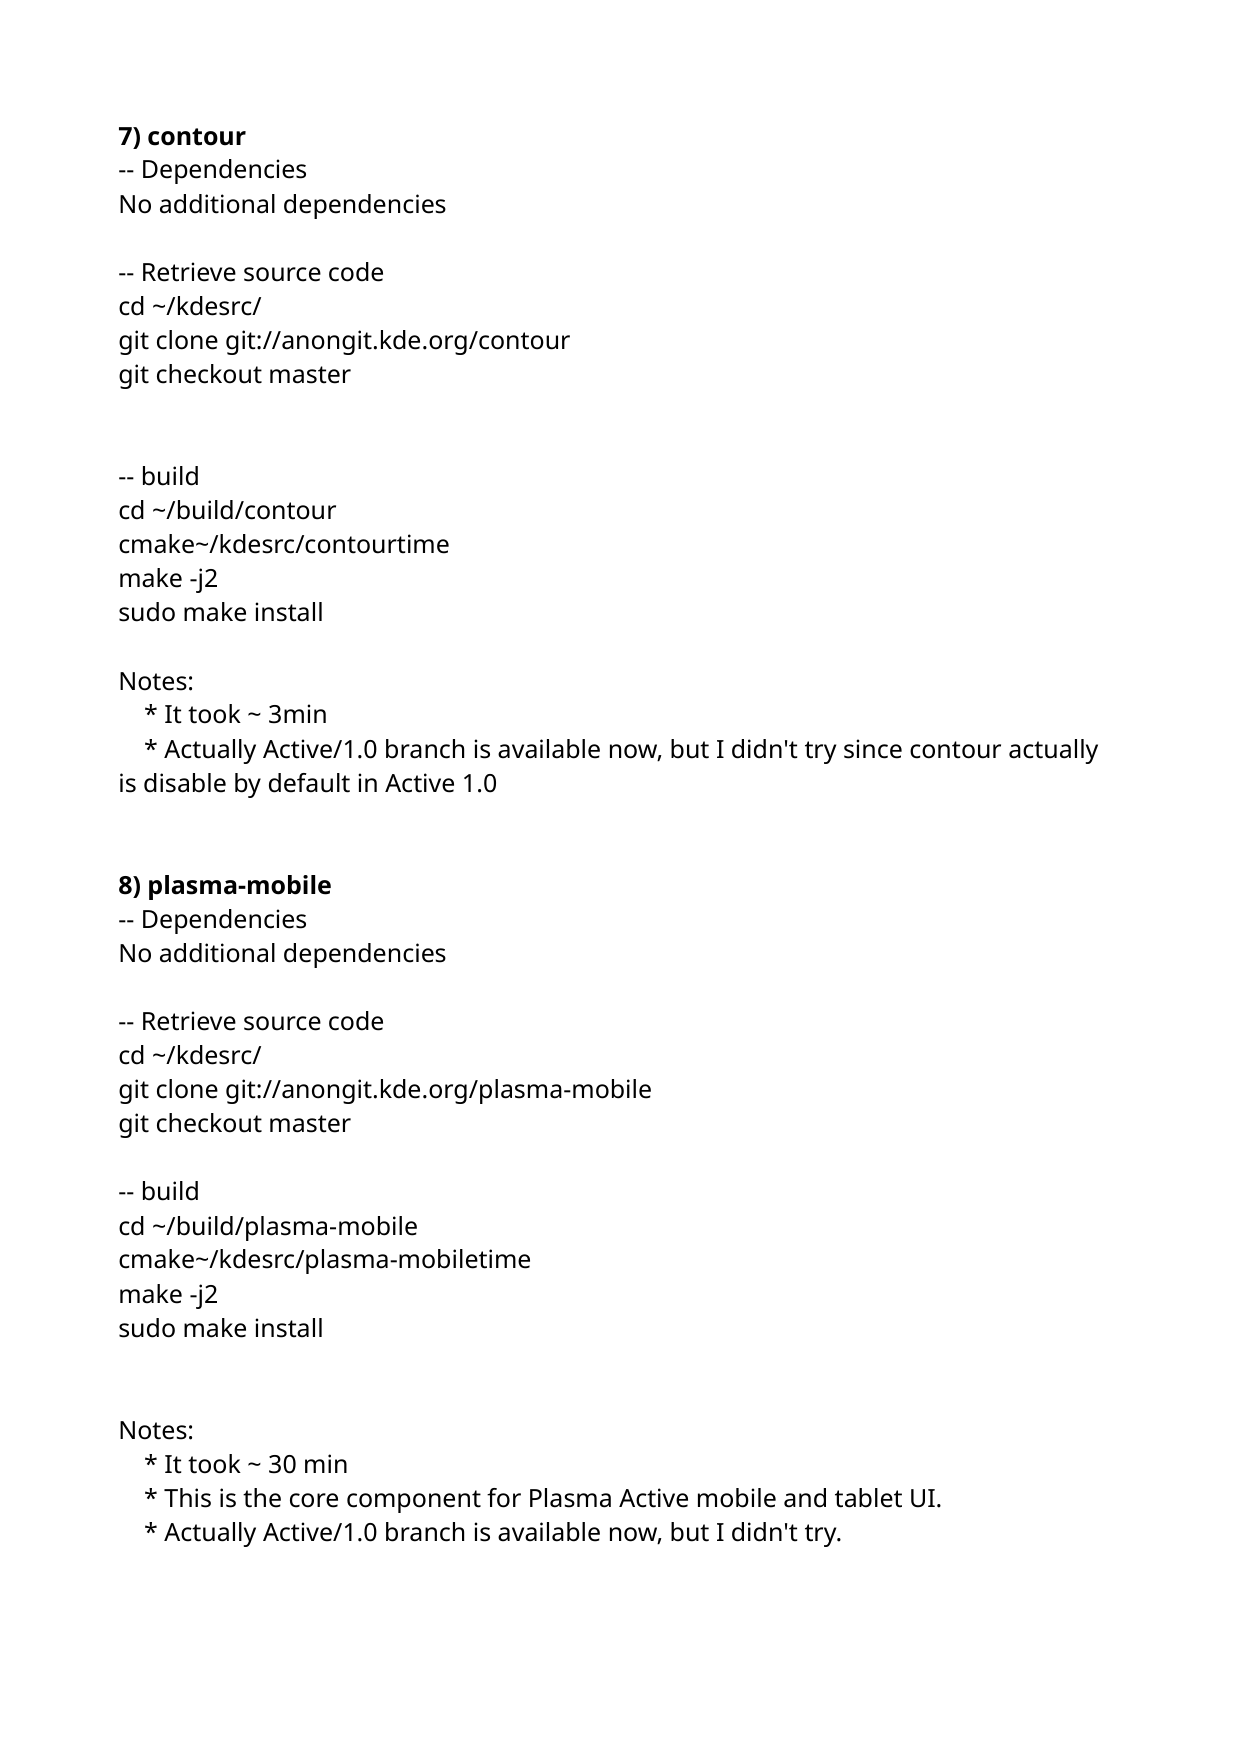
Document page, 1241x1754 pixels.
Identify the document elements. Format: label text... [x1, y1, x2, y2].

text 7) contour -- Dependencies No additional dependencies -- Retrieve source code cd ~/kdesrc/ git clone git://anongit.kde.org/contour git checkout master -- build cd ~/build/contour cmake~/kdesrc/contourtime make -j2 sudo make install Notes: * It took ~ 3min * Actually Active/1.0 branch is available now, but I didn't try since contour actually is disable by default in Active 1.0 8) plasma-mobile -- Dependencies No additional dependencies -- Retrieve source code cd ~/kdesrc/ git clone git://anongit.kde.org/plasma-mobile git checkout master -- build cd ~/build/plasma-mobile cmake~/kdesrc/plasma-mobiletime make -j2 sudo make install Notes: * It took ~ 30 min * This is the core component for Plasma Active mobile and tablet UI. * Actually Active/1.0 branch is available now, but I didn't try. [118, 118, 1122, 1617]
